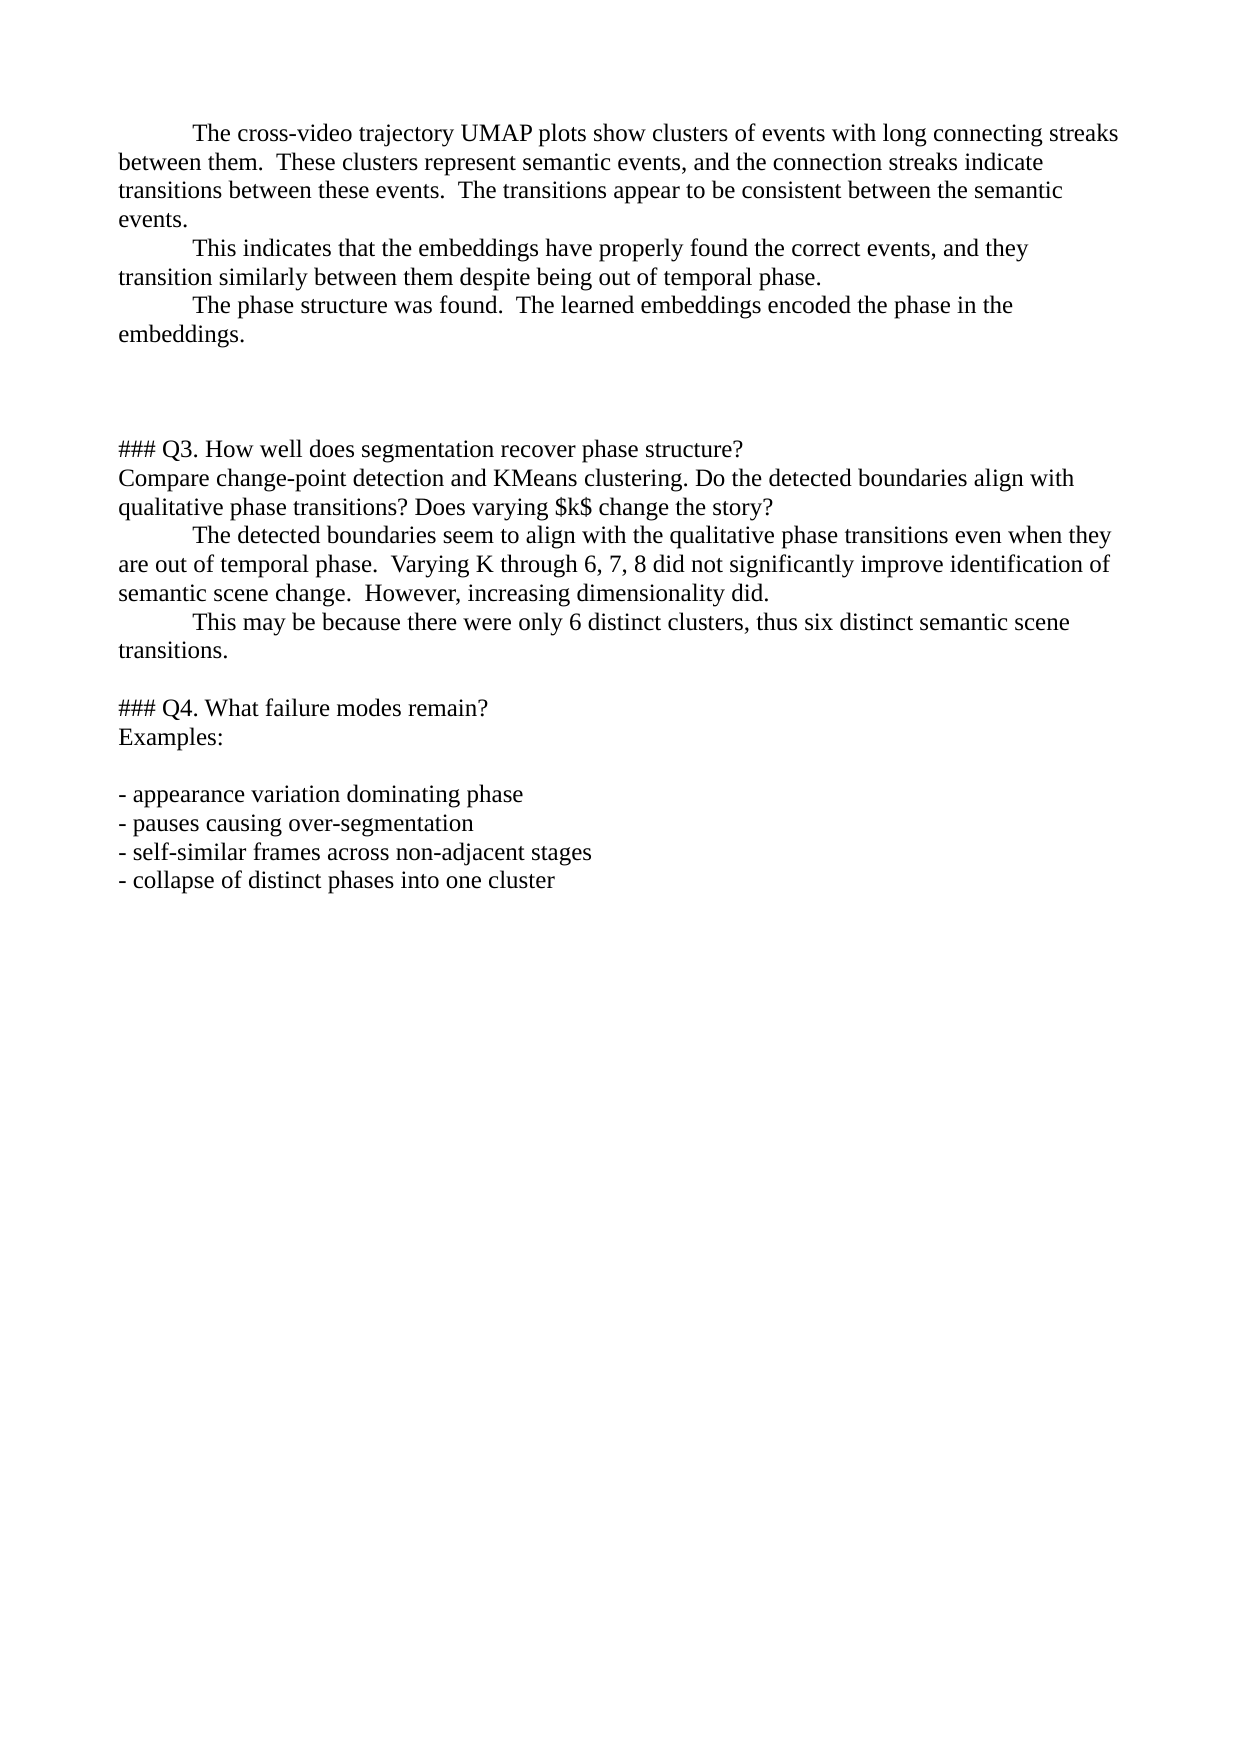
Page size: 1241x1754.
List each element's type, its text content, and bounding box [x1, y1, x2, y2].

text The cross-video trajectory UMAP plots show clusters of events with long connecting streaks between them. These clusters represent semantic events, and the connection streaks indicate transitions between these events. The transitions appear to be consistent between the semantic events. [118, 118, 1122, 233]
text - collapse of distinct phases into one cluster [118, 866, 1122, 894]
text Compare change-point detection and KMeans clustering. Do the detected boundaries align with qualitative phase transitions? Does varying $k$ change the story? [118, 463, 1122, 521]
text Examples: [118, 722, 1122, 751]
text - self-similar frames across non-adjacent stages [118, 837, 1122, 866]
text - pauses causing over-segmentation [118, 808, 1122, 837]
text This indicates that the embeddings have properly found the correct events, and they transition similarly between them despite being out of temporal phase. [118, 233, 1122, 291]
text ### Q3. How well does segmentation recover phase structure? [118, 434, 1122, 463]
text The detected boundaries seem to align with the qualitative phase transitions even when they are out of temporal phase. Varying K through 6, 7, 8 did not significantly improve identification of semantic scene change. However, increasing dimensionality did. [118, 521, 1122, 607]
text This may be because there were only 6 distinct clusters, thus six distinct semantic scene transitions. [118, 607, 1122, 664]
text The phase structure was found. The learned embeddings encoded the phase in the embeddings. [118, 291, 1122, 348]
text - appearance variation dominating phase [118, 779, 1122, 808]
text ### Q4. What failure modes remain? [118, 693, 1122, 722]
